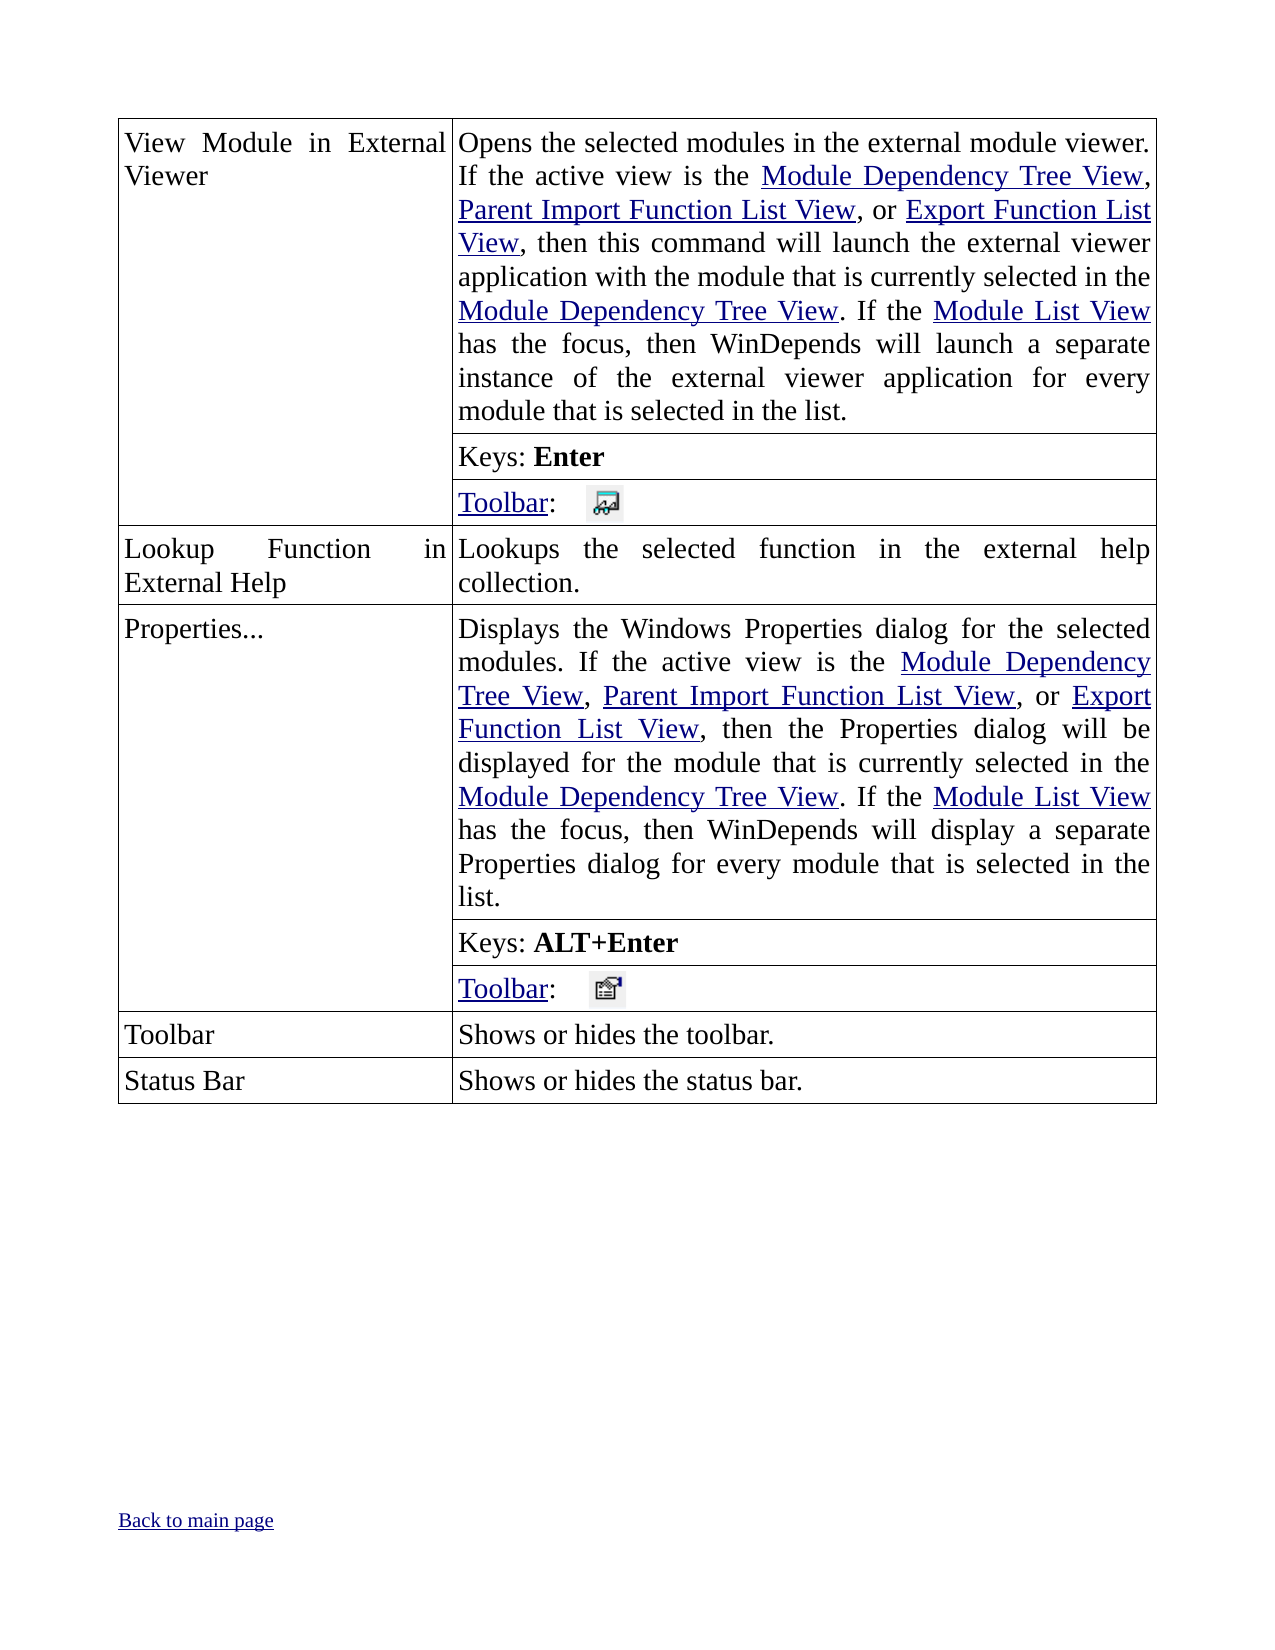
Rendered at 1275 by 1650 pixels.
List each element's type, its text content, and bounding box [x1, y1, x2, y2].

table_cell View Module in External Viewer [119, 119, 452, 524]
table_cell Toolbar: [453, 480, 1156, 524]
table_cell Toolbar: [453, 966, 1156, 1011]
table_cell Lookup Function in External Help [119, 526, 452, 604]
table_cell Status Bar [119, 1058, 452, 1103]
table_cell Lookups the selected function in the external help collection. [453, 526, 1156, 604]
picture [586, 485, 624, 523]
table_cell Keys: Enter [453, 434, 1156, 478]
table_cell Properties... [119, 605, 452, 1011]
table_cell Opens the selected modules in the external module viewer. If the active view is the Module Dependency Tree View, Parent Import Function List View, or Export Function List View, then this command will launch the external viewer application with the module that is currently selected in the Module Dependency Tree View. If the Module List View has the focus, then WinDepends will launch a separate instance of the external viewer application for every module that is selected in the list. [453, 119, 1156, 432]
picture [588, 971, 627, 1009]
table_cell Shows or hides the toolbar. [453, 1012, 1156, 1057]
table_cell Displays the Windows Properties dialog for the selected modules. If the active view is the Module Dependency Tree View, Parent Import Function List View, or Export Function List View, then the Properties dialog will be displayed for the module that is currently selected in the Module Dependency Tree View. If the Module List View has the focus, then WinDepends will display a separate Properties dialog for every module that is selected in the list. [453, 605, 1156, 918]
table_cell Toolbar [119, 1012, 452, 1057]
table_cell Keys: ALT+Enter [453, 920, 1156, 964]
table_cell Shows or hides the status bar. [453, 1058, 1156, 1103]
